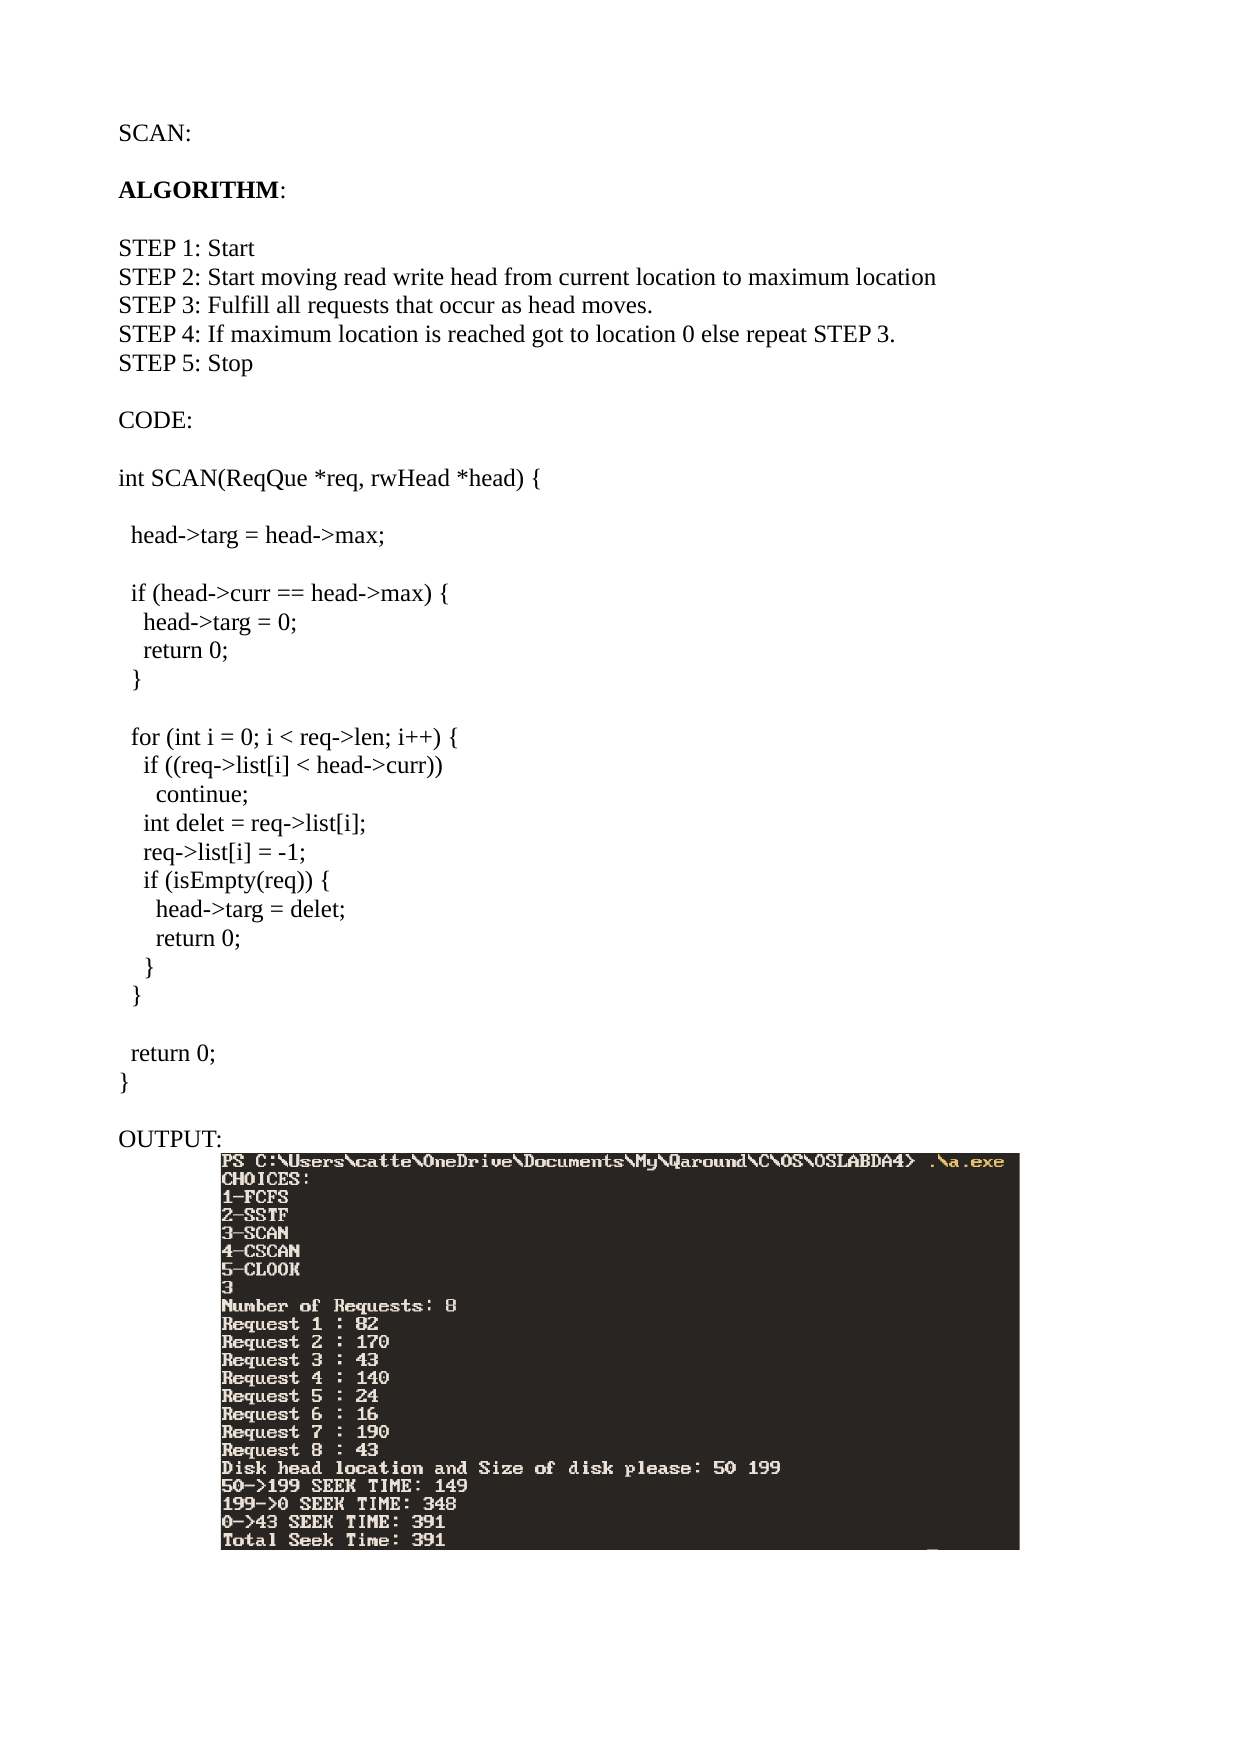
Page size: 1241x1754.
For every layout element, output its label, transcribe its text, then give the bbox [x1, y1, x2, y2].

picture [220, 1153, 1020, 1550]
text STEP 2: Start moving read write head from current location to maximum location [118, 262, 1122, 291]
text return 0; [118, 636, 1122, 664]
text if (head->curr == head->max) { [118, 578, 1122, 607]
text head->targ = 0; [118, 607, 1122, 636]
text int SCAN(ReqQue *req, rwHead *head) { [118, 463, 1122, 492]
text head->targ = delet; [118, 894, 1122, 923]
text if (isEmpty(req)) { [118, 866, 1122, 894]
text OUTPUT: [118, 1124, 1122, 1153]
text ALGORITHM: [118, 176, 1122, 204]
text STEP 4: If maximum location is reached got to location 0 else repeat STEP 3. [118, 319, 1122, 348]
text } [118, 981, 1122, 1009]
text } [118, 664, 1122, 693]
text SCAN: [118, 118, 1122, 147]
text req->list[i] = -1; [118, 837, 1122, 866]
text return 0; [118, 1038, 1122, 1067]
text if ((req->list[i] < head->curr)) [118, 751, 1122, 779]
text } [118, 952, 1122, 981]
text for (int i = 0; i < req->len; i++) { [118, 722, 1122, 751]
text STEP 5: Stop [118, 348, 1122, 377]
text CODE: [118, 406, 1122, 434]
text head->targ = head->max; [118, 521, 1122, 549]
text STEP 3: Fulfill all requests that occur as head moves. [118, 291, 1122, 319]
text return 0; [118, 923, 1122, 952]
text int delet = req->list[i]; [118, 808, 1122, 837]
text STEP 1: Start [118, 233, 1122, 262]
text } [118, 1067, 1122, 1096]
text continue; [118, 779, 1122, 808]
